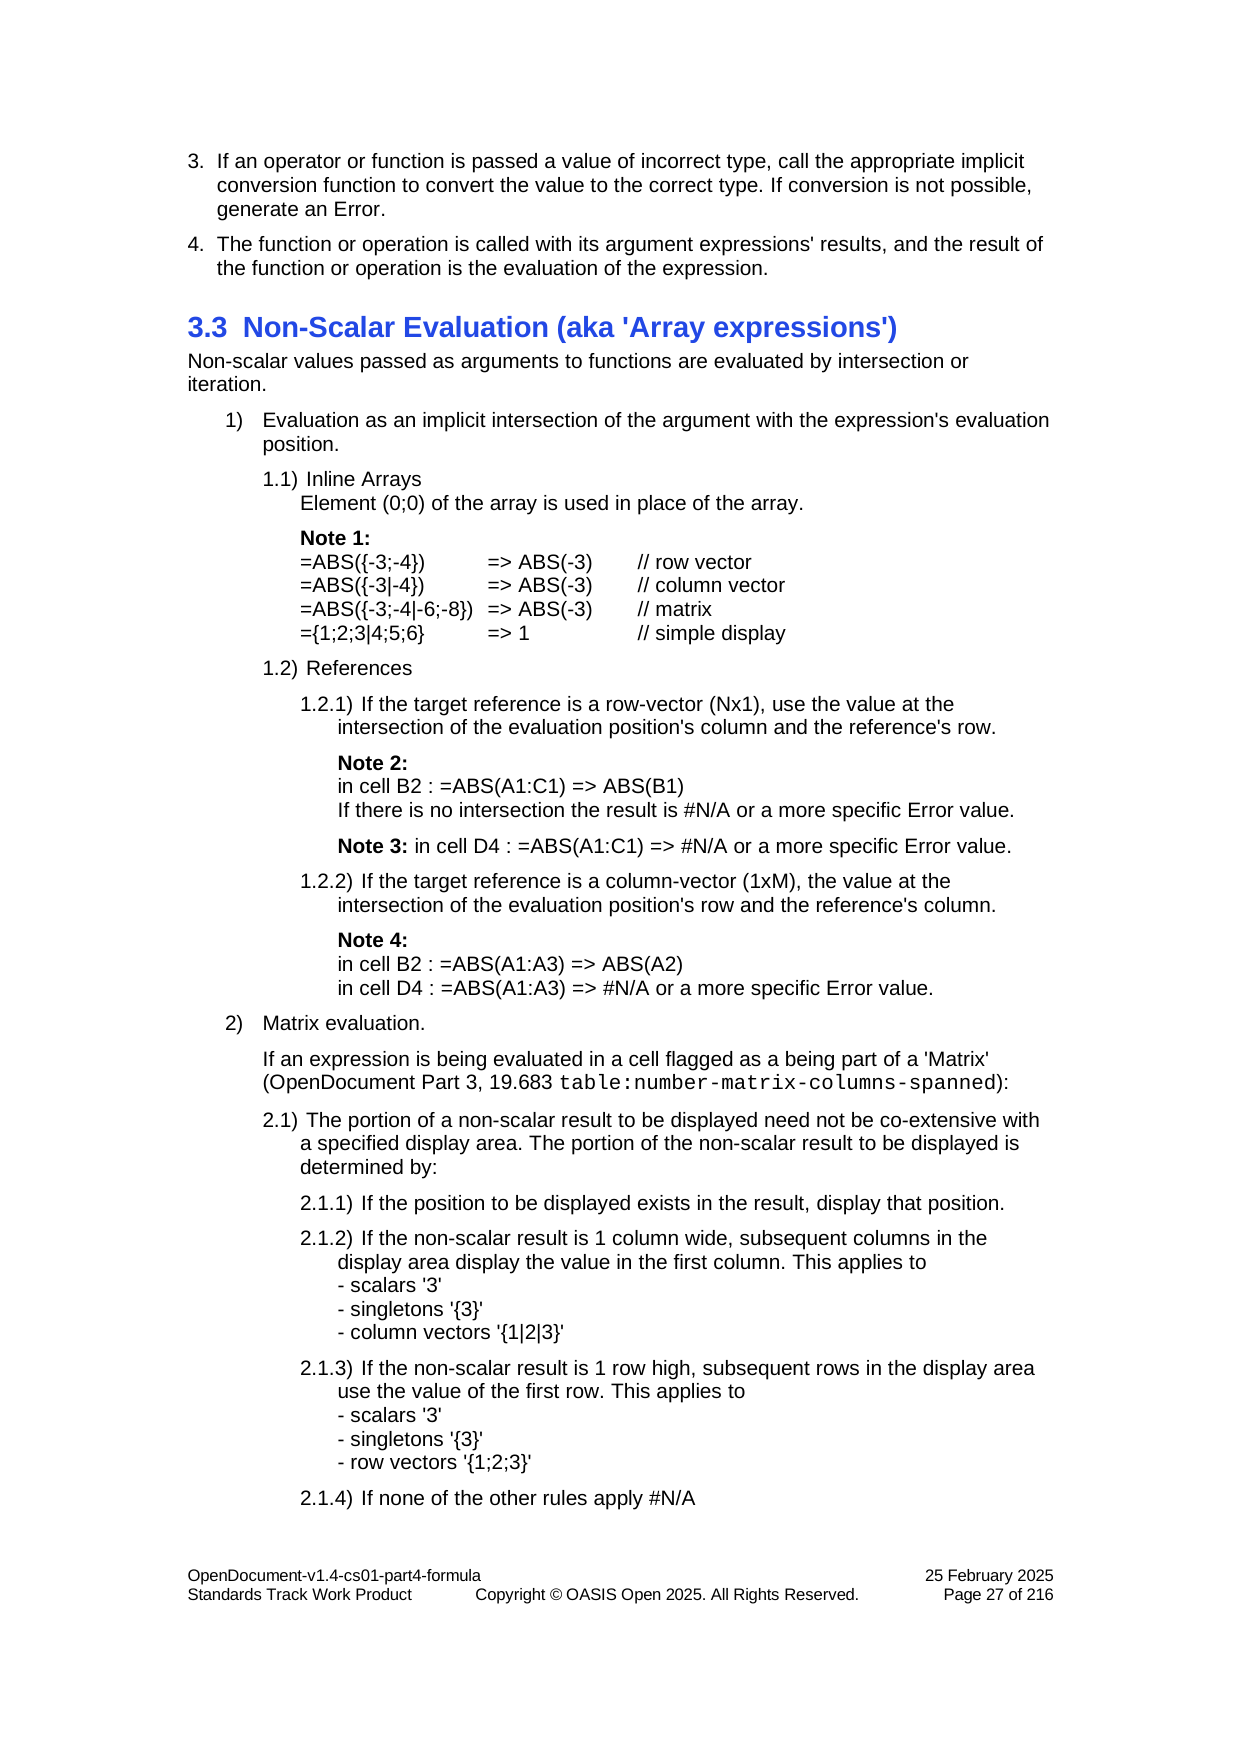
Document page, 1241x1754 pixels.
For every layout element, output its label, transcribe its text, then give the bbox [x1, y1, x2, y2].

list If the target reference is a column-vector (1xM), the value at the intersection of the evaluation position's row and the reference's column. [300, 870, 1053, 917]
list Evaluation as an implicit intersection of the argument with the expression's evaluation position. [225, 408, 1053, 456]
list If the non-scalar result is 1 column wide, subsequent columns in the display area display the value in the first column. This applies to - scalars '3' - singletons '{3}' - column vectors '{1|2|3}' [300, 1227, 1053, 1344]
list If the target reference is a row-vector (Nx1), use the value at the intersection of the evaluation position's column and the reference's row. [300, 692, 1053, 739]
subtitle Non-Scalar Evaluation (aka 'Array expressions') [187, 311, 1053, 343]
list The function or operation is called with its argument expressions' results, and the result of the function or operation is the evaluation of the expression. [187, 233, 1053, 280]
list If none of the other rules apply #N/A [300, 1486, 1053, 1510]
list Note 4: in cell B2 : =ABS(A1:A3) => ABS(A2) in cell D4 : =ABS(A1:A3) => #N/A or a more specific Error value. [300, 929, 1053, 999]
list Note 1: =ABS({-3;-4}) => ABS(-3) // row vector =ABS({-3|-4}) => ABS(-3) // column vector =ABS({-3;-4|-6;-8}) => ABS(-3) // matrix ={1;2;3|4;5;6} => 1 // simple display [262, 527, 1053, 644]
list If the non-scalar result is 1 row high, subsequent rows in the display area use the value of the first row. This applies to - scalars '3' - singletons '{3}' - row vectors '{1;2;3}' [300, 1356, 1053, 1474]
list If the position to be displayed exists in the result, display that position. [300, 1191, 1053, 1214]
list Matrix evaluation. [225, 1012, 1053, 1035]
list Note 3: in cell D4 : =ABS(A1:C1) => #N/A or a more specific Error value. [300, 834, 1053, 858]
list If an operator or function is passed a value of incorrect type, call the appropriate implicit conversion function to convert the value to the correct type. If conversion is not possible, generate an Error. [187, 150, 1053, 221]
list References [262, 657, 1053, 680]
list If an expression is being evaluated in a cell flagged as a being part of a 'Matrix' (OpenDocument Part 3, 19.683 table:number-matrix-columns-spanned): [225, 1047, 1053, 1096]
list Inline Arrays Element (0;0) of the array is used in place of the array. [262, 468, 1053, 515]
text Non-scalar values passed as arguments to functions are evaluated by intersection or iteration. [187, 349, 1053, 396]
list The portion of a non-scalar result to be displayed need not be co-extensive with a specified display area. The portion of the non-scalar result to be displayed is determined by: [262, 1108, 1053, 1179]
list Note 2: in cell B2 : =ABS(A1:C1) => ABS(B1) If there is no intersection the result is #N/A or a more specific Error value. [300, 751, 1053, 822]
